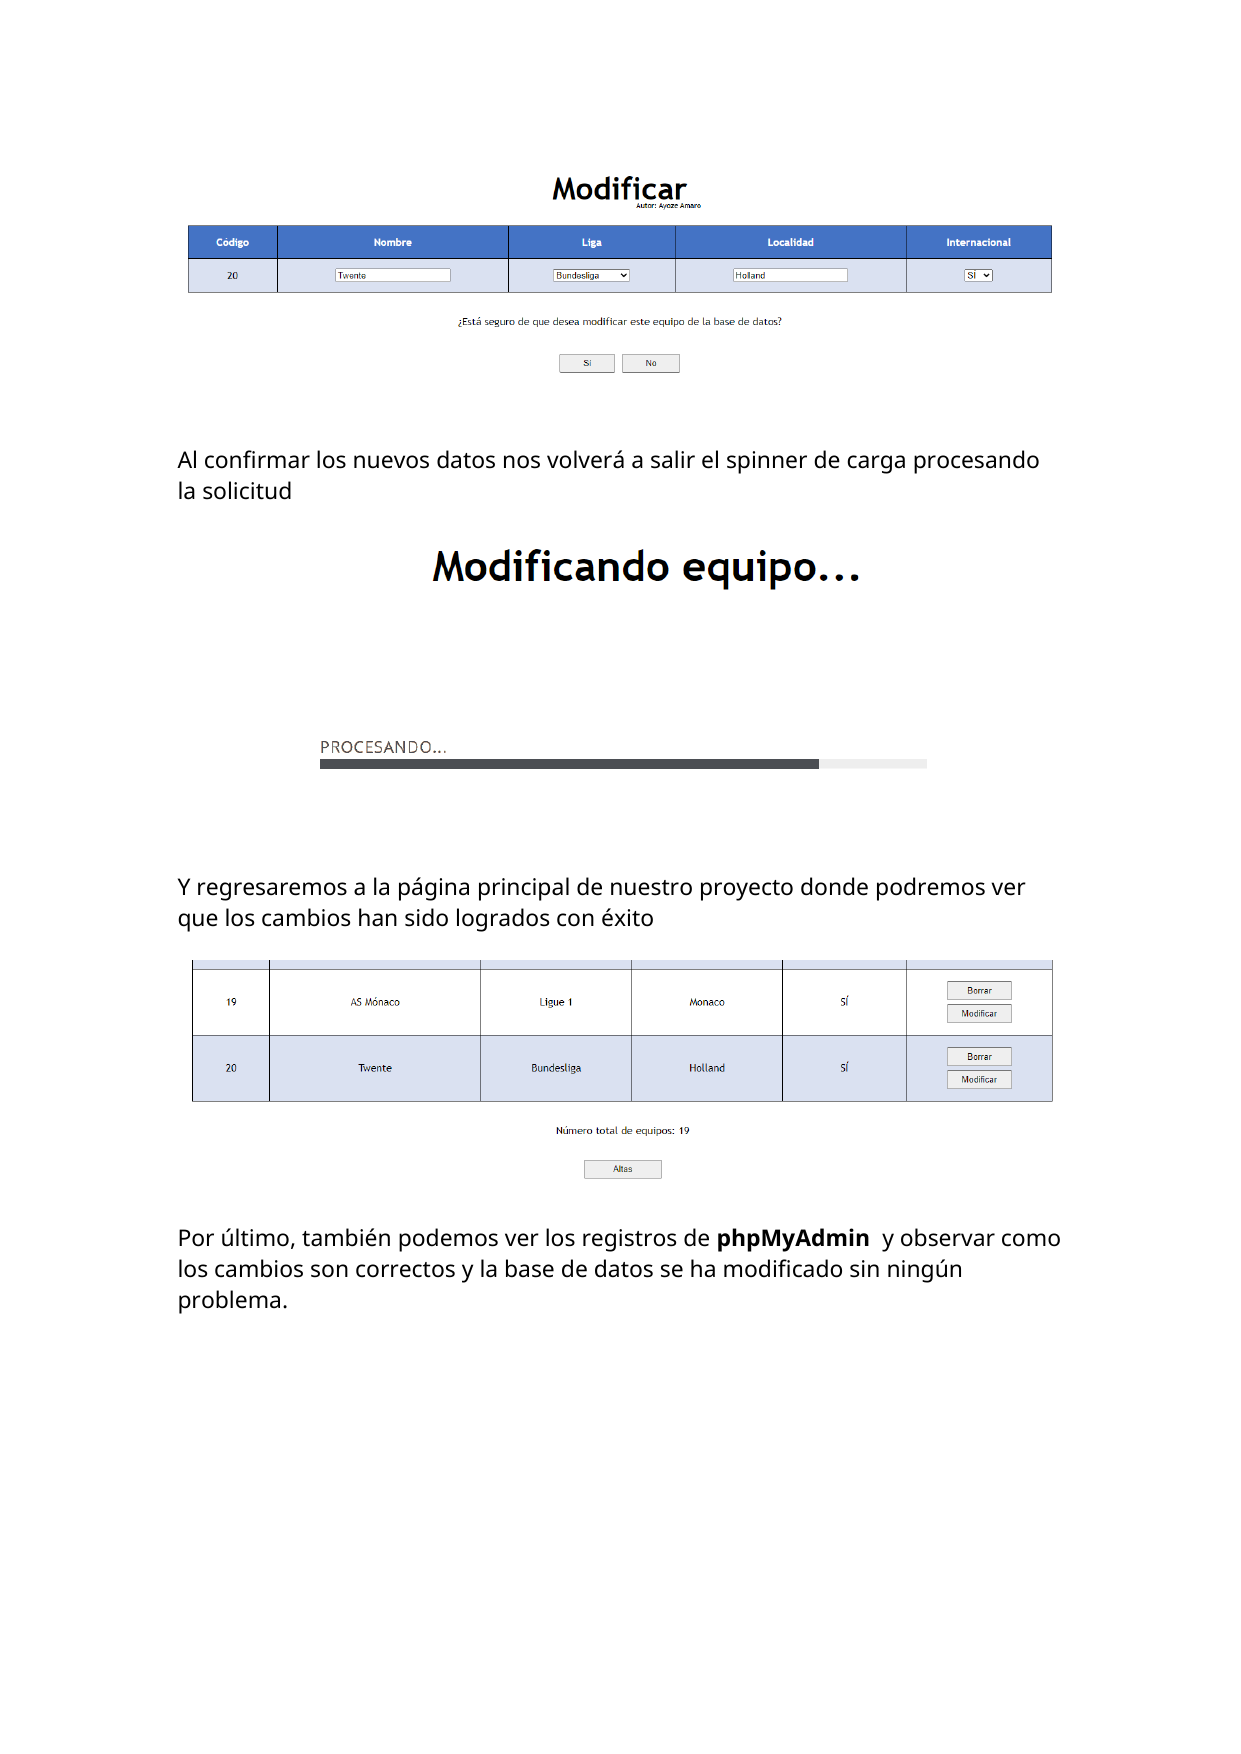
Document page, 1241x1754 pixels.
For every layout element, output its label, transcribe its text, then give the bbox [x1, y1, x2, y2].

picture [177, 170, 1063, 388]
text Y regresaremos a la página principal de nuestro proyecto donde podremos ver que los cambios han sido logrados con éxito [177, 871, 1063, 933]
text Al confirmar los nuevos datos nos volverá a salir el spinner de carga procesando la solicitud [177, 444, 1063, 506]
picture [177, 960, 1063, 1194]
picture [276, 532, 964, 840]
text Por último, también podemos ver los registros de phpMyAdmin y observar como los cambios son correctos y la base de datos se ha modificado sin ningún problema. [177, 1222, 1063, 1316]
